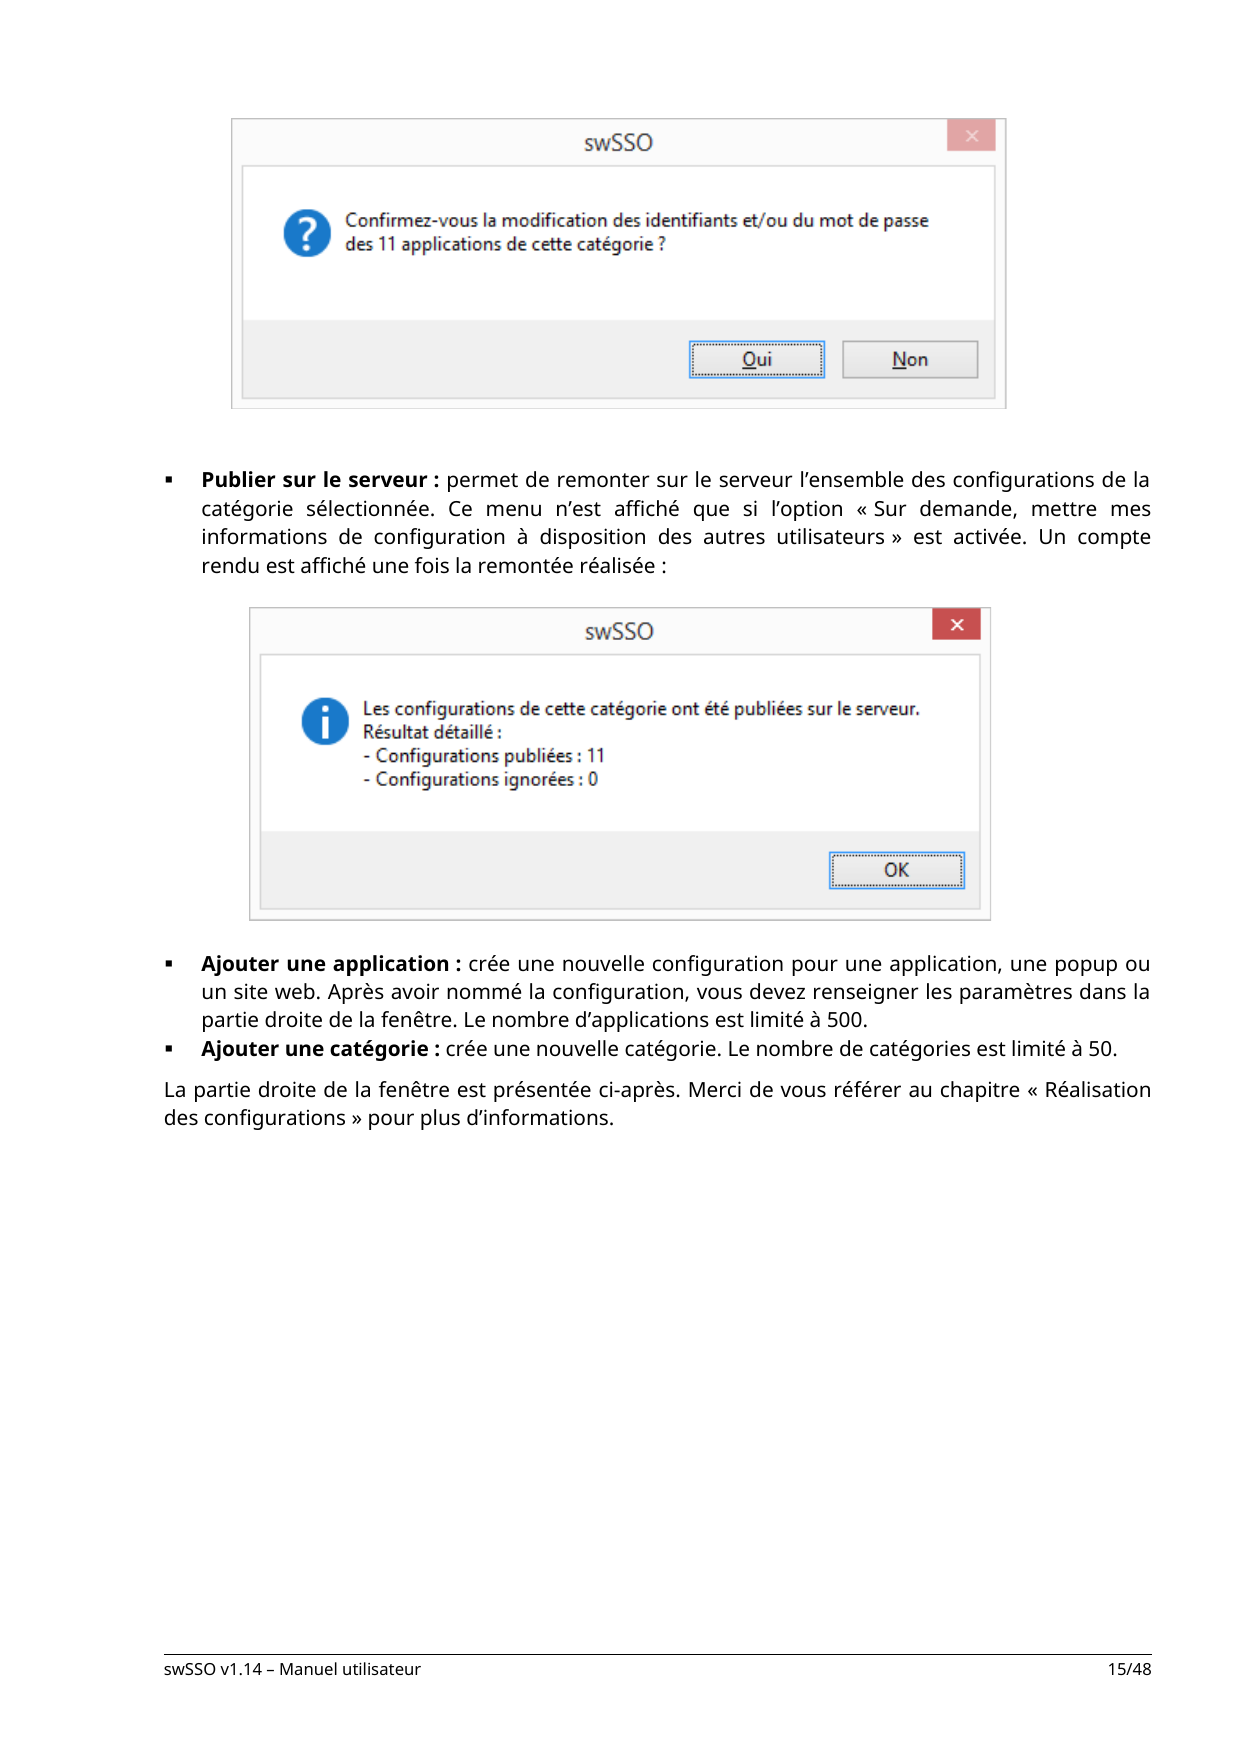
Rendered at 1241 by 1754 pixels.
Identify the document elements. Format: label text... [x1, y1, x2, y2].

list Publier sur le serveur : permet de remonter sur le serveur l’ensemble des configurations de la catégorie sélectionnée. Ce menu n’est affiché que si l’option « Sur demande, mettre mes informations de configuration à disposition des autres utilisateurs » est activée. Un compte rendu est affiché une fois la remontée réalisée : [164, 466, 1152, 579]
list Ajouter une catégorie : crée une nouvelle catégorie. Le nombre de catégories est limité à 50. [164, 1034, 1152, 1062]
text La partie droite de la fenêtre est présentée ci-après. Merci de vous référer au chapitre « Réalisation des configurations » pour plus d’informations. [164, 1075, 1152, 1132]
list Ajouter une application : crée une nouvelle configuration pour une application, une popup ou un site web. Après avoir nommé la configuration, vous devez renseigner les paramètres dans la partie droite de la fenêtre. Le nombre d’applications est limité à 500. [164, 949, 1152, 1034]
picture [249, 607, 992, 921]
